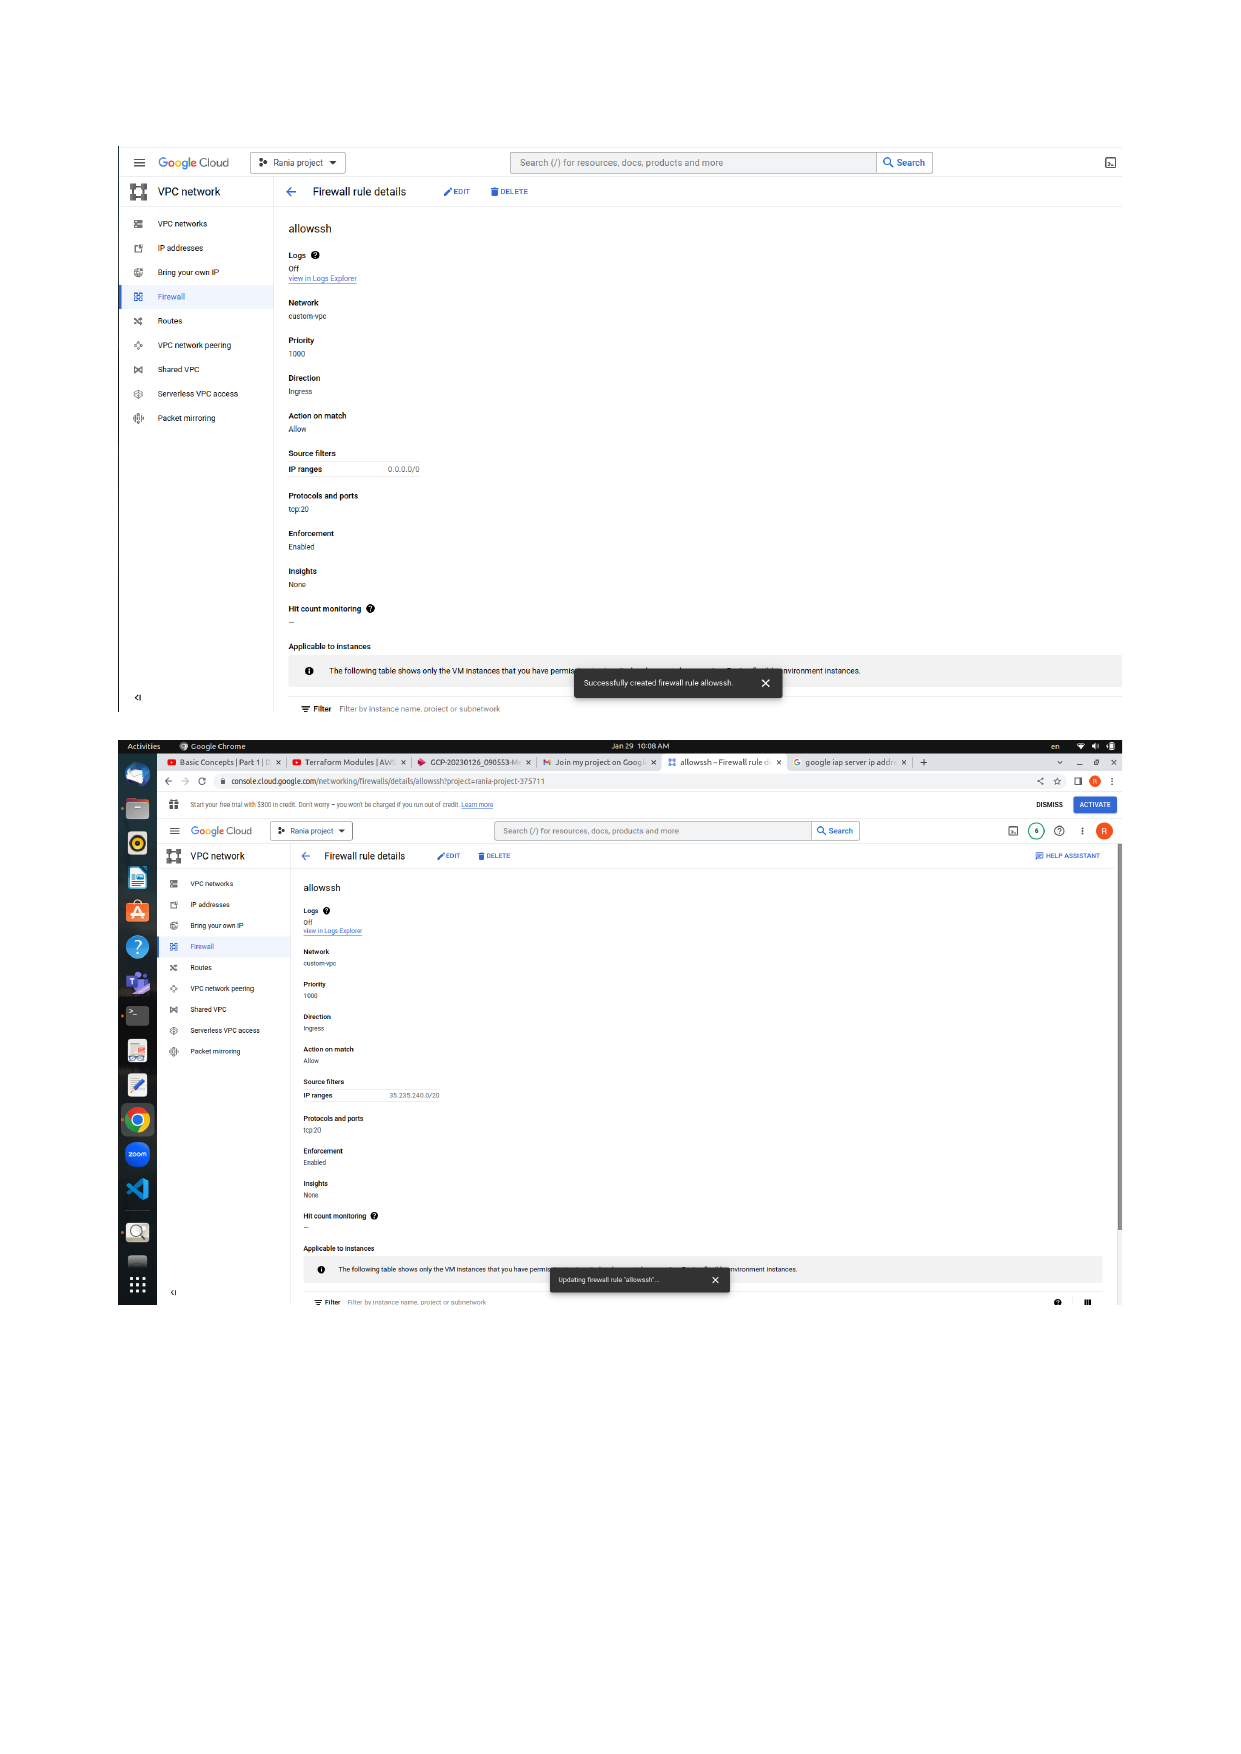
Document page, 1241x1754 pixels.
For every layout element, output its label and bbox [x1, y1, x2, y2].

picture [118, 146, 1123, 712]
picture [118, 740, 1123, 1305]
